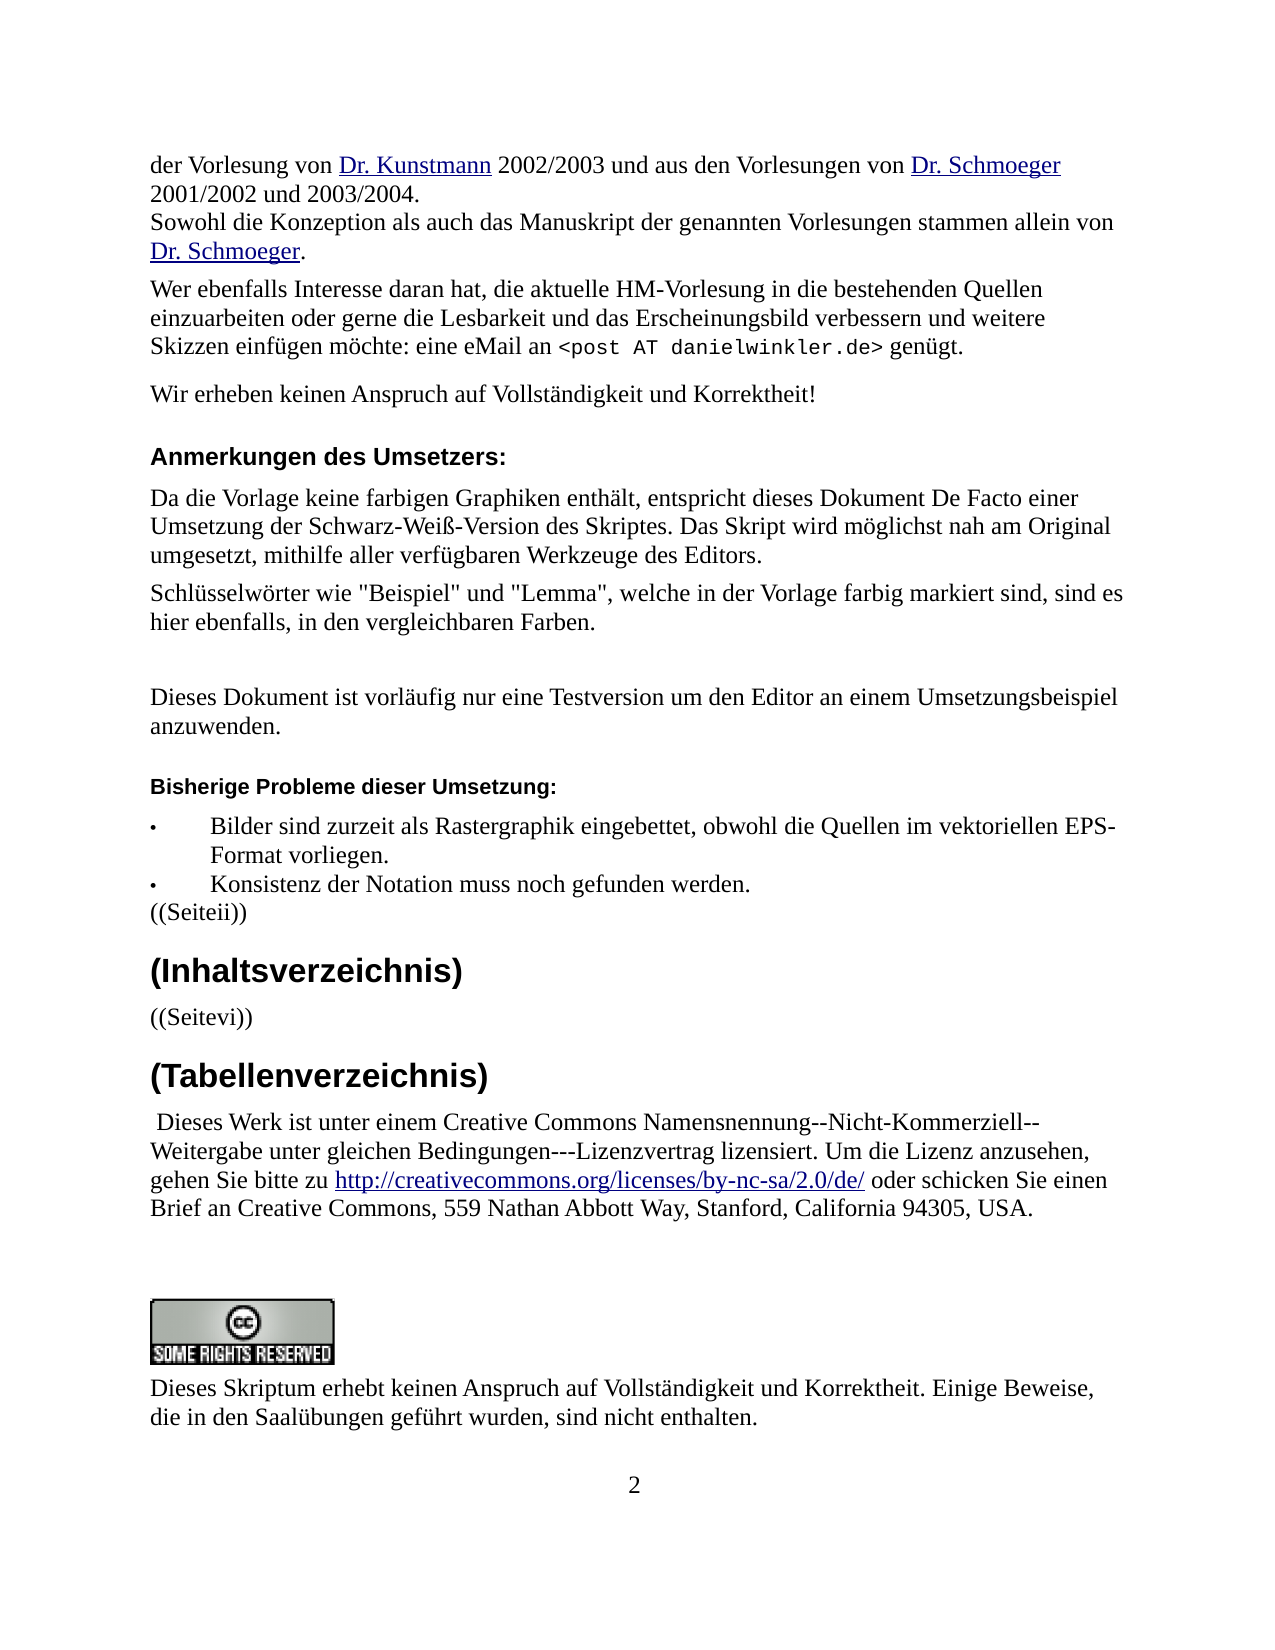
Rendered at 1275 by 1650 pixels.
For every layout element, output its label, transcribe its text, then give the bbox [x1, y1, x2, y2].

subtitle Anmerkungen des Umsetzers: [150, 442, 1125, 470]
list Konsistenz der Notation muss noch gefunden werden. [150, 869, 1125, 897]
text Schlüsselwörter wie "Beispiel" und "Lemma", welche in der Vorlage farbig markiert sind, sind es hier ebenfalls, in den vergleichbaren Farben. [150, 578, 1125, 664]
text der Vorlesung von Dr. Kunstmann 2002/2003 und aus den Vorlesungen von Dr. Schmoeger 2001/2002 und 2003/2004. Sowohl die Konzeption als auch das Manuskript der genannten Vorlesungen stammen allein von Dr. Schmoeger. [150, 150, 1125, 265]
text Dieses Dokument ist vorläufig nur eine Testversion um den Editor an einem Umsetzungsbeispiel anzuwenden. [150, 682, 1125, 739]
text Da die Vorlage keine farbigen Graphiken enthält, entspricht dieses Dokument De Facto einer Umsetzung der Schwarz-Weiß-Version des Skriptes. Das Skript wird möglichst nah am Original umgesetzt, mithilfe aller verfügbaren Werkzeuge des Editors. [150, 483, 1125, 569]
text Wir erheben keinen Anspruch auf Vollständigkeit und Korrektheit! [150, 379, 1125, 408]
subtitle (Inhaltsverzeichnis) [150, 951, 1125, 990]
subtitle (Tabellenverzeichnis) [150, 1056, 1125, 1095]
text ((Seitevi)) [150, 1002, 1125, 1031]
text Wer ebenfalls Interesse daran hat, die aktuelle HM-Vorlesung in die bestehenden Quellen einzuarbeiten oder gerne die Lesbarkeit und das Erscheinungsbild verbessern und weitere Skizzen einfügen möchte: eine eMail an <post AT danielwinkler.de> genügt. [150, 274, 1125, 361]
text ((Seiteii)) [150, 897, 1125, 926]
picture [150, 1297, 336, 1365]
text Dieses Skriptum erhebt keinen Anspruch auf Vollständigkeit und Korrektheit. Einige Beweise, die in den Saalübungen geführt wurden, sind nicht enthalten. [150, 1373, 1125, 1431]
list Bilder sind zurzeit als Rastergraphik eingebettet, obwohl die Quellen im vektoriellen EPS-Format vorliegen. [150, 811, 1125, 869]
subtitle Bisherige Probleme dieser Umsetzung: [150, 773, 1125, 799]
text Dieses Werk ist unter einem Creative Commons Namensnennung--Nicht-Kommerziell--Weitergabe unter gleichen Bedingungen---Lizenzvertrag lizensiert. Um die Lizenz anzusehen, gehen Sie bitte zu http://creativecommons.org/licenses/by-nc-sa/2.0/de/ oder schicken Sie einen Brief an Creative Commons, 559 Nathan Abbott Way, Stanford, California 94305, USA. [150, 1107, 1125, 1222]
